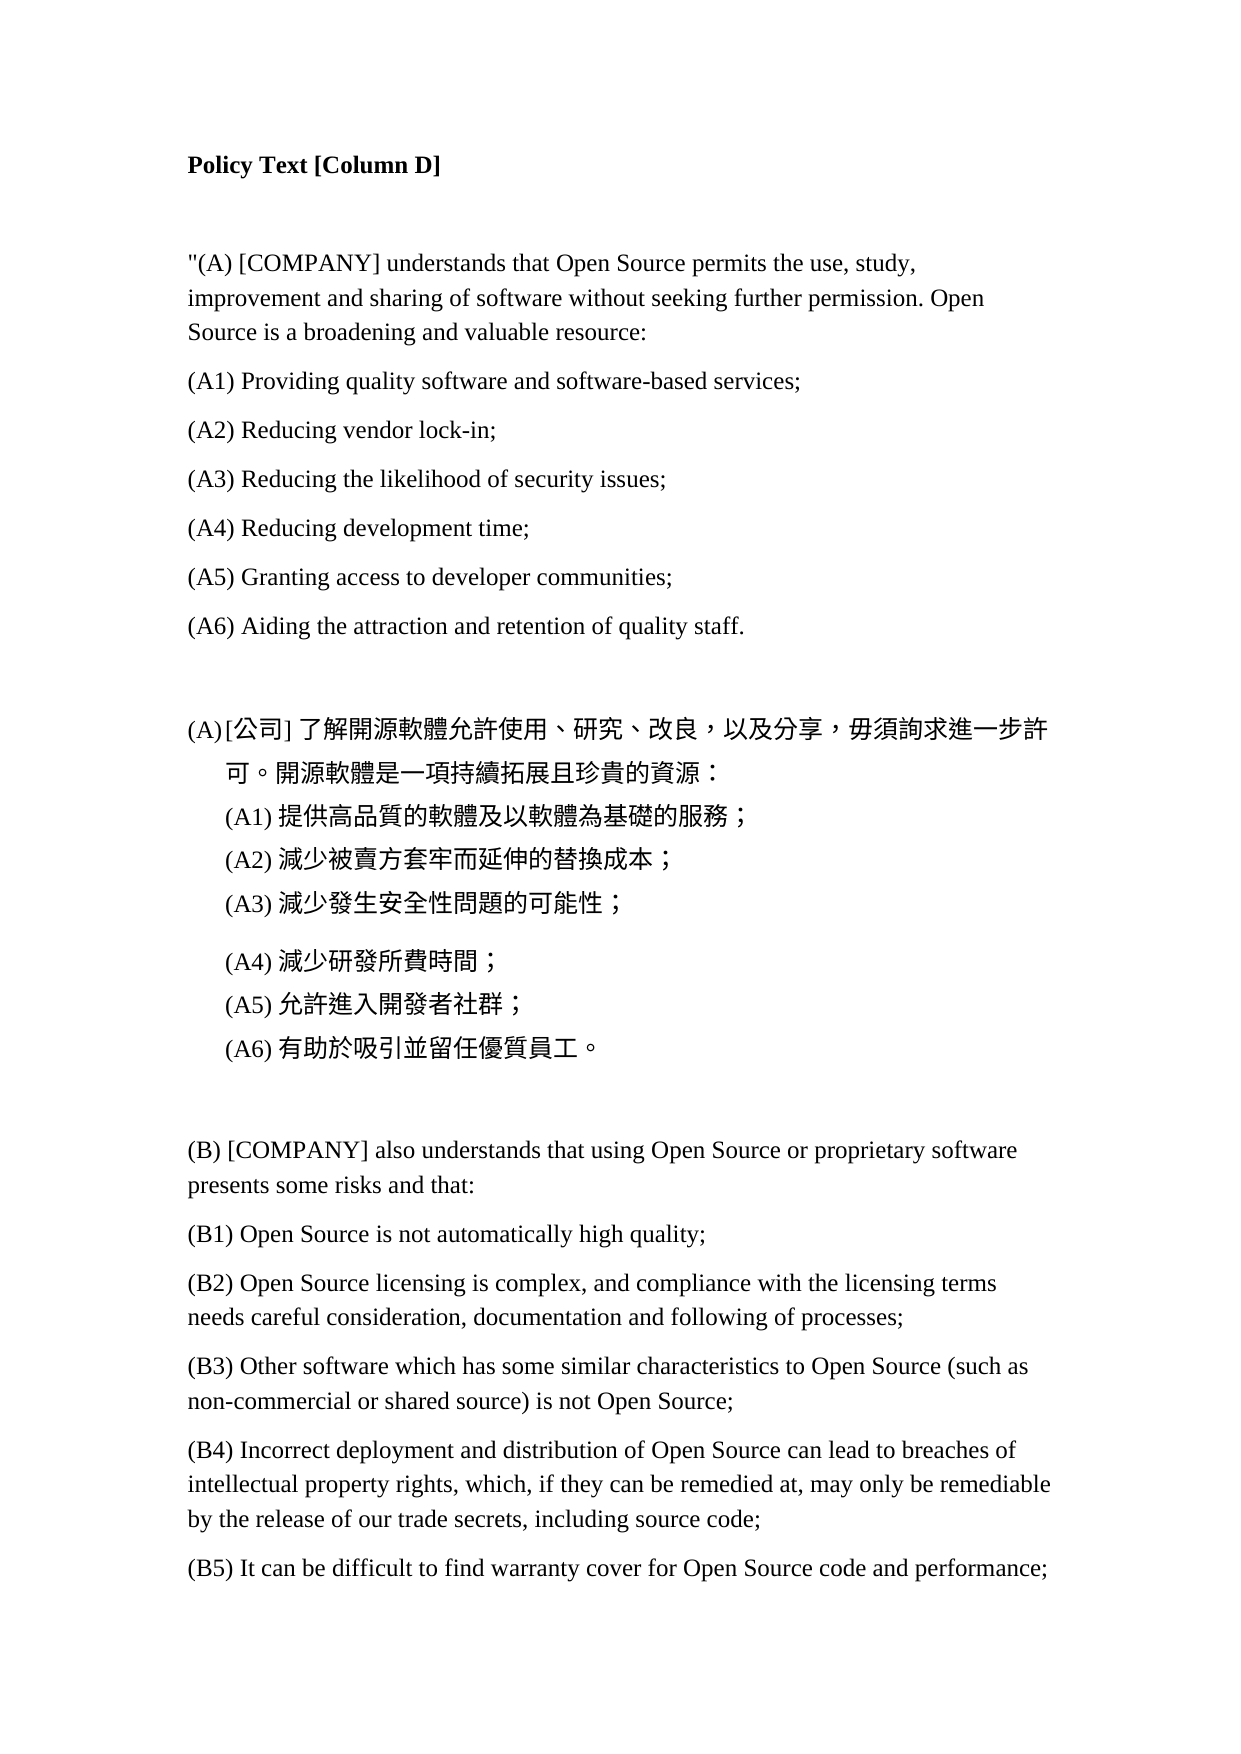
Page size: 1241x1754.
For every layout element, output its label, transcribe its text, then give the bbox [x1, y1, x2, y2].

text (B) [COMPANY] also understands that using Open Source or proprietary software presents some risks and that: [187, 1135, 1053, 1198]
text (B4) Incorrect deployment and distribution of Open Source can lead to breaches of intellectual property rights, which, if they can be remedied at, may only be remediable by the release of our trade secrets, including source code; [187, 1435, 1053, 1533]
text "(A) [COMPANY] understands that Open Source permits the use, study, improvement and sharing of software without seeking further permission. Open Source is a broadening and valuable resource: [187, 248, 1053, 346]
text (A3) Reducing the likelihood of security issues; [187, 464, 1053, 493]
text (A6) Aiding the attraction and retention of quality staff. [187, 611, 1053, 640]
text (B1) Open Source is not automatically high quality; [187, 1219, 1053, 1248]
list (A4) 減少研發所費時間； (A5) 允許進入開發者社群； (A6) 有助於吸引並留任優質員工。 [225, 941, 1053, 1064]
text (B3) Other software which has some similar characteristics to Open Source (such as non-commercial or shared source) is not Open Source; [187, 1351, 1053, 1415]
list [公司] 了解開源軟體允許使用、研究、改良，以及分享，毋須詢求進一步許可。開源軟體是一項持續拓展且珍貴的資源： (A1) 提供高品質的軟體及以軟體為基礎的服務； (A2) 減少被賣方套牢而延伸的替換成本； (A3) 減少發生安全性問題的可能性； [187, 709, 1053, 919]
text (A2) Reducing vendor lock-in; [187, 415, 1053, 444]
text (B5) It can be difficult to find warranty cover for Open Source code and performance; [187, 1553, 1053, 1582]
text (A4) Reducing development time; [187, 513, 1053, 542]
text Policy Text [Column D] [187, 150, 1053, 179]
text (A5) Granting access to developer communities; [187, 562, 1053, 591]
text (B2) Open Source licensing is complex, and compliance with the licensing terms needs careful consideration, documentation and following of processes; [187, 1268, 1053, 1331]
text (A1) Providing quality software and software-based services; [187, 366, 1053, 395]
